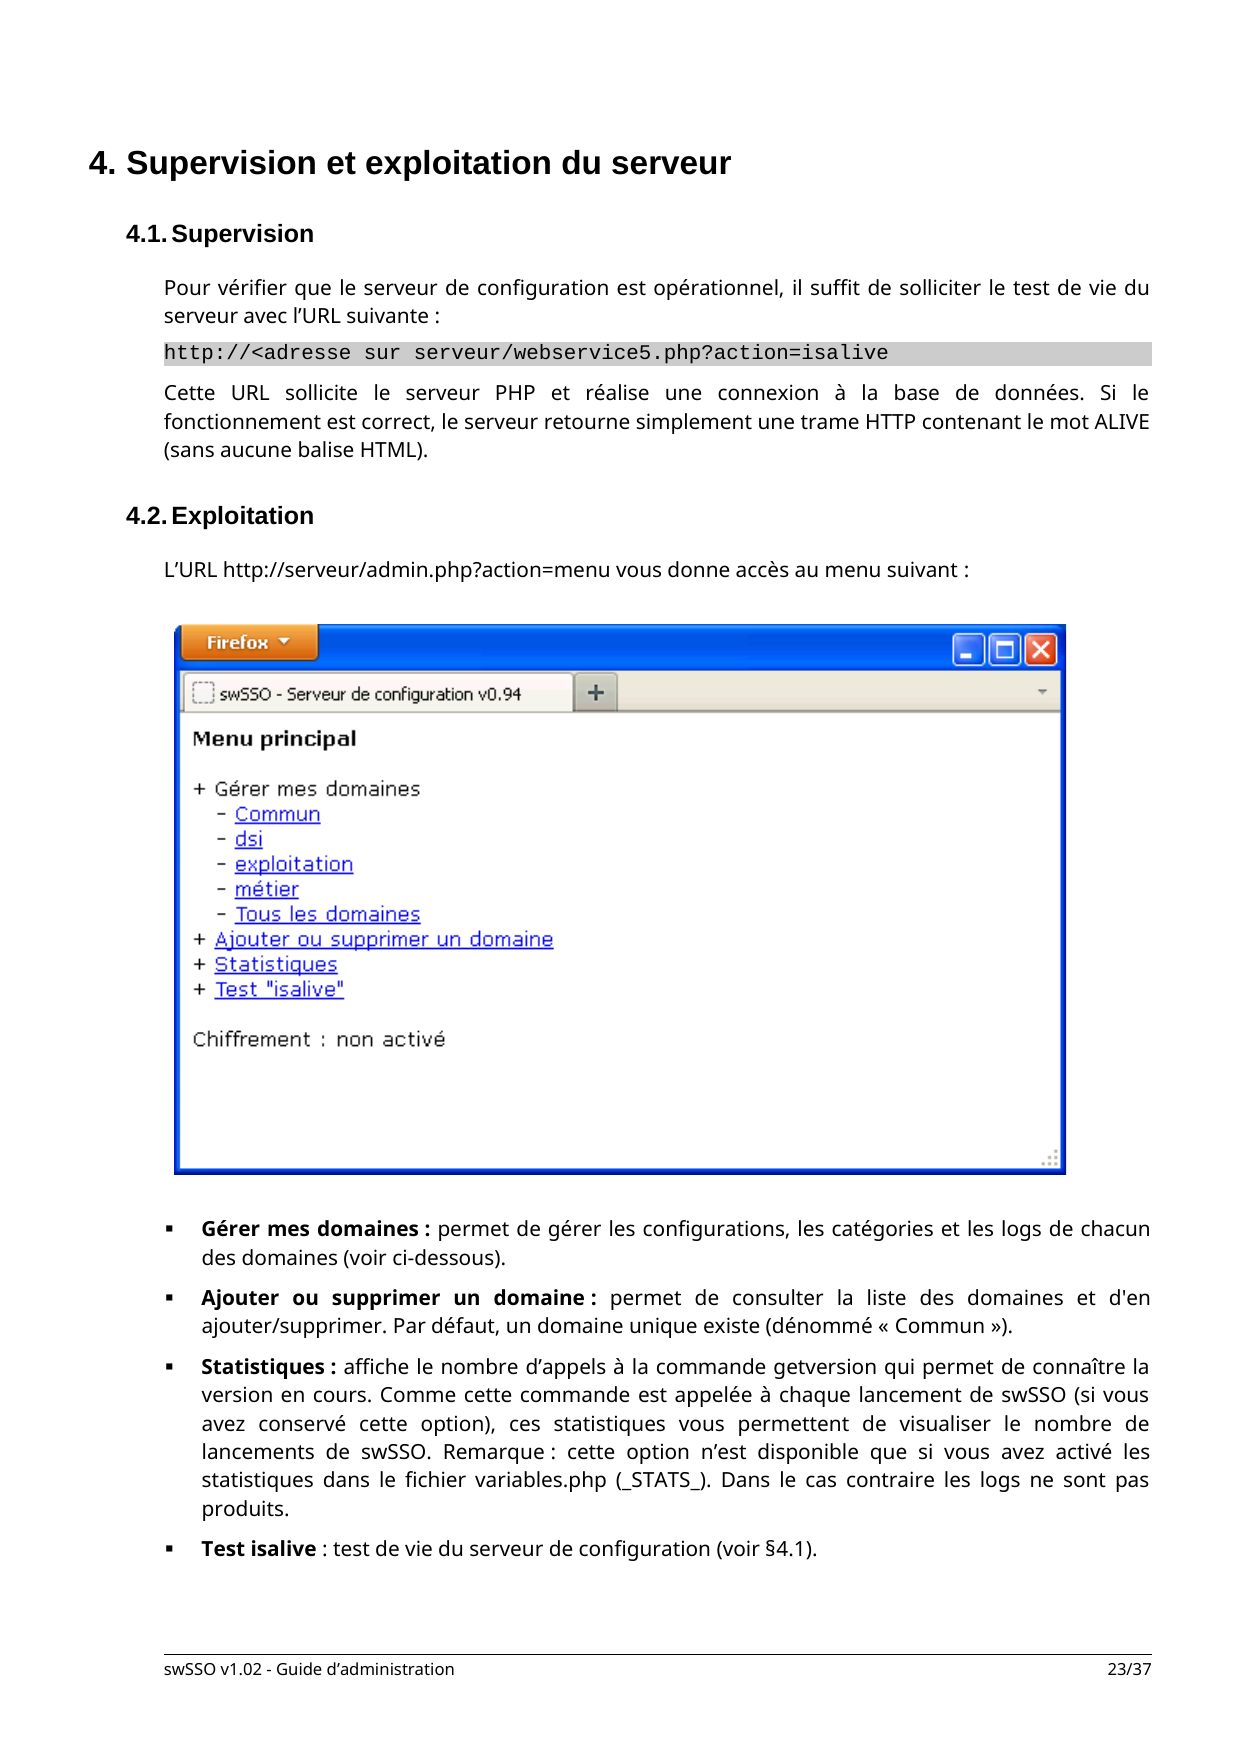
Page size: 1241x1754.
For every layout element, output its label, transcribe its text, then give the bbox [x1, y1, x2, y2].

list Test isalive : test de vie du serveur de configuration (voir §4.1). [164, 1534, 1152, 1563]
text Pour vérifier que le serveur de configuration est opérationnel, il suffit de solliciter le test de vie du serveur avec l’URL suivante : [164, 273, 1152, 330]
subtitle Exploitation [126, 501, 1152, 530]
list Statistiques : affiche le nombre d’appels à la commande getversion qui permet de connaître la version en cours. Comme cette commande est appelée à chaque lancement de swSSO (si vous avez conservé cette option), ces statistiques vous permettent de visualiser le nombre de lancements de swSSO. Remarque : cette option n’est disponible que si vous avez activé les statistiques dans le fichier variables.php (_STATS_). Dans le cas contraire les logs ne sont pas produits. [164, 1352, 1152, 1522]
text Cette URL sollicite le serveur PHP et réalise une connexion à la base de données. Si le fonctionnement est correct, le serveur retourne simplement une trame HTTP contenant le mot ALIVE (sans aucune balise HTML). [164, 378, 1152, 464]
text http://<adresse sur serveur/webservice5.php?action=isalive [164, 342, 1152, 366]
list Ajouter ou supprimer un domaine : permet de consulter la liste des domaines et d'en ajouter/supprimer. Par défaut, un domaine unique existe (dénommé « Commun »). [164, 1283, 1152, 1340]
list Gérer mes domaines : permet de gérer les configurations, les catégories et les logs de chacun des domaines (voir ci-dessous). [164, 1214, 1152, 1271]
subtitle Supervision [126, 219, 1152, 248]
subtitle Supervision et exploitation du serveur [89, 143, 1152, 182]
picture [174, 624, 1067, 1175]
text L’URL http://serveur/admin.php?action=menu vous donne accès au menu suivant : [164, 555, 1152, 583]
